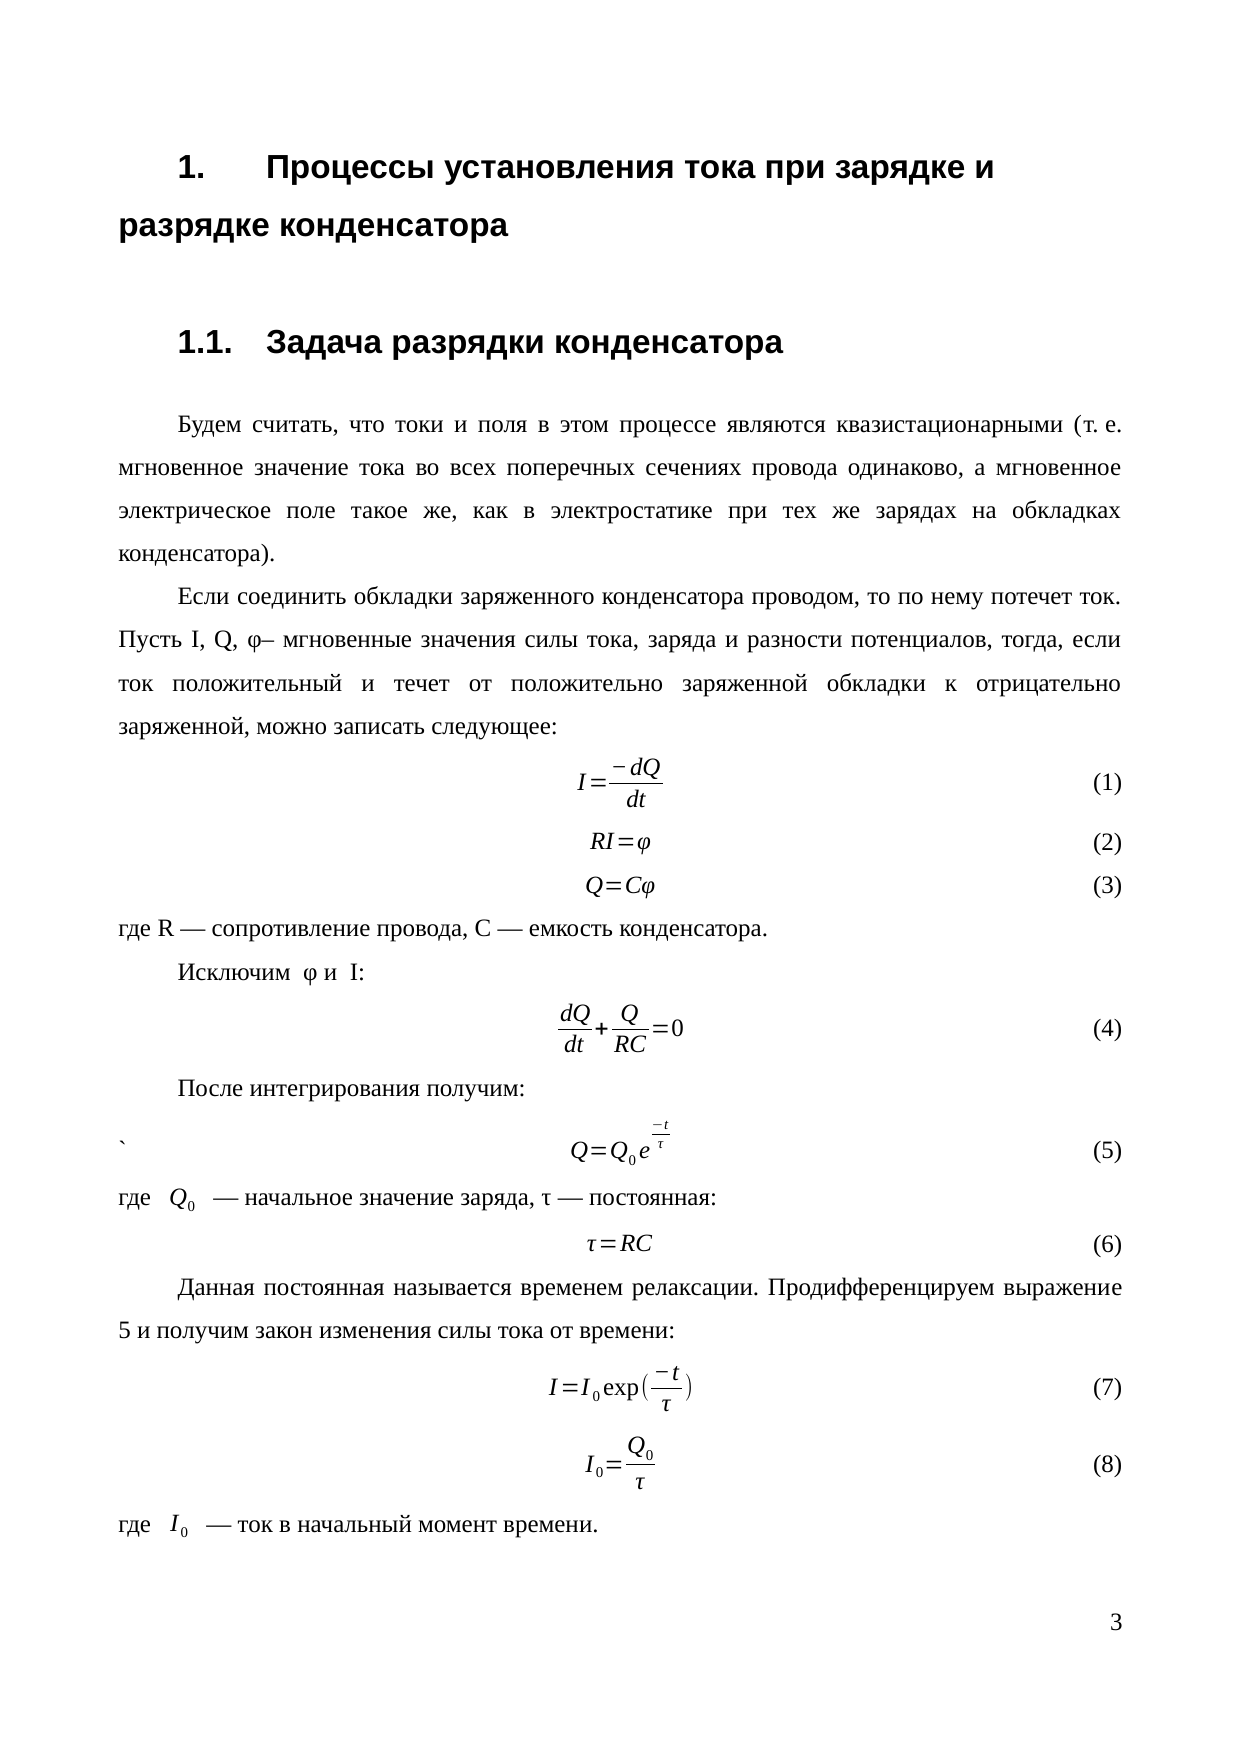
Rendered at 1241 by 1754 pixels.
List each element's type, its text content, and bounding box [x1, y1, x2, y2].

text (8) [118, 1432, 1122, 1494]
text Если соединить обкладки заряженного конденсатора проводом, то по нему потечет ток. Пусть I, Q, φ– мгновенные значения силы тока, заряда и разности потенциалов, тогда, если ток положительный и течет от положительно заряженной обкладки к отрицательно заряженной, можно записать следующее: [118, 581, 1122, 739]
subtitle Процессы установления тока при зарядке и разрядке конденсатора [118, 148, 1122, 244]
subtitle Задача разрядки конденсатора [118, 322, 1122, 360]
text где R — сопротивление провода, С — емкость конденсатора. [118, 913, 1122, 942]
text Будем считать, что токи и поля в этом процессе являются квазистационарными (т. е. мгновенное значение тока во всех поперечных сечениях провода одинаково, а мгновенное электрическое поле такое же, как в электростатике при тех же зарядах на обкладках конденсатора). [118, 409, 1122, 567]
text (4) [118, 1000, 1122, 1059]
text После интегрирования получим: [118, 1073, 1122, 1102]
text (6) [118, 1229, 1122, 1258]
text Данная постоянная называется временем релаксации. Продифференцируем выражение 5 и получим закон изменения силы тока от времени: [118, 1272, 1122, 1344]
text где— начальное значение заряда, τ — постоянная: [118, 1182, 1122, 1215]
text где— ток в начальный момент времени. [118, 1509, 1122, 1541]
text (2) [118, 827, 1122, 856]
text (7) [118, 1358, 1122, 1417]
text (1) [118, 754, 1122, 813]
text ` (5) [118, 1116, 1122, 1168]
text (3) [118, 870, 1122, 899]
text Исключим φ и I: [118, 957, 1122, 985]
